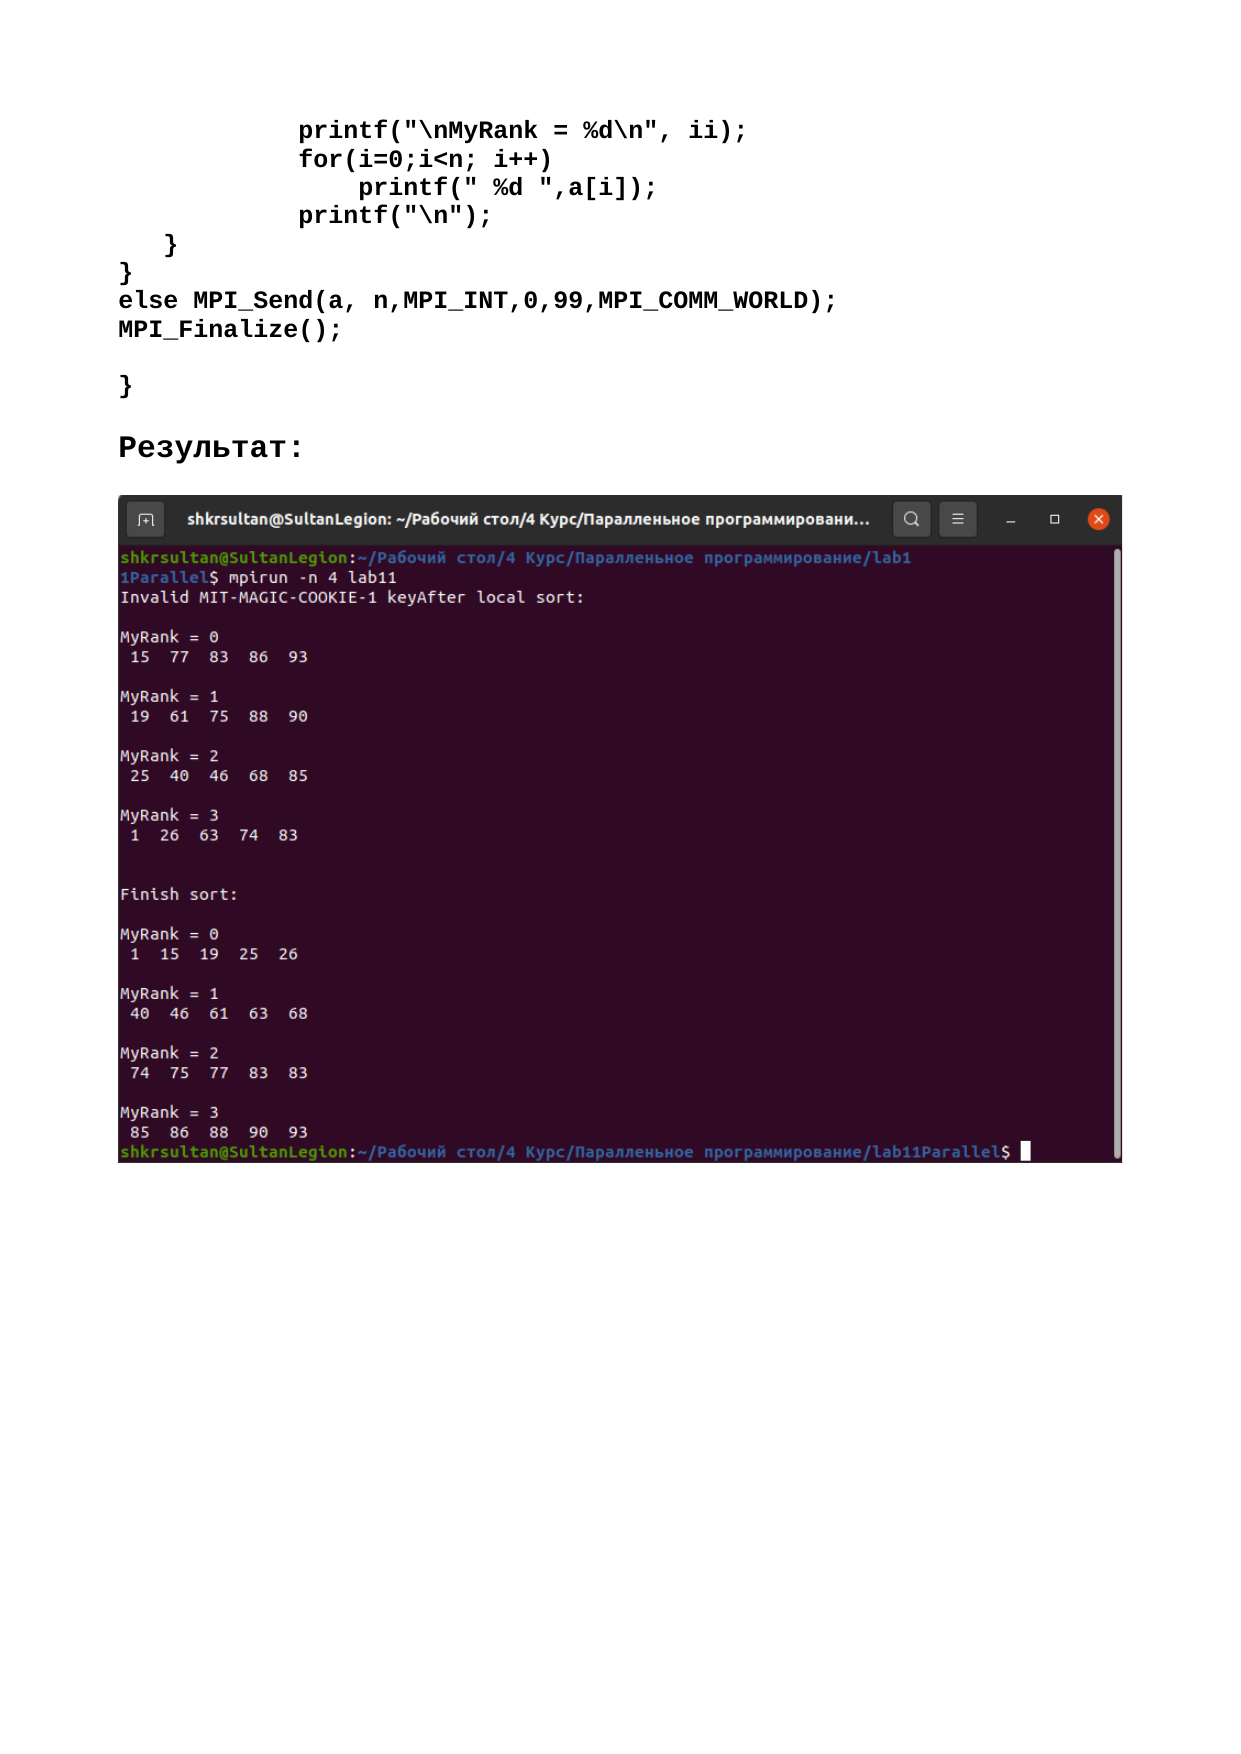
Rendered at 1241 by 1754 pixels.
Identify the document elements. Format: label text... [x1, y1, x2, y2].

picture [118, 495, 1123, 1163]
text for(i=0;i<n; i++) [118, 146, 1122, 175]
text printf("\nMyRank = %d\n", ii); [118, 118, 1122, 146]
text } [118, 260, 1122, 288]
text } [118, 373, 1122, 401]
text Результат: [118, 431, 1122, 466]
text MPI_Finalize(); [118, 316, 1122, 345]
text else MPI_Send(a, n,MPI_INT,0,99,MPI_COMM_WORLD); [118, 288, 1122, 316]
text printf("\n"); [118, 203, 1122, 231]
text printf(" %d ",a[i]); [118, 175, 1122, 203]
text } [118, 231, 1122, 260]
